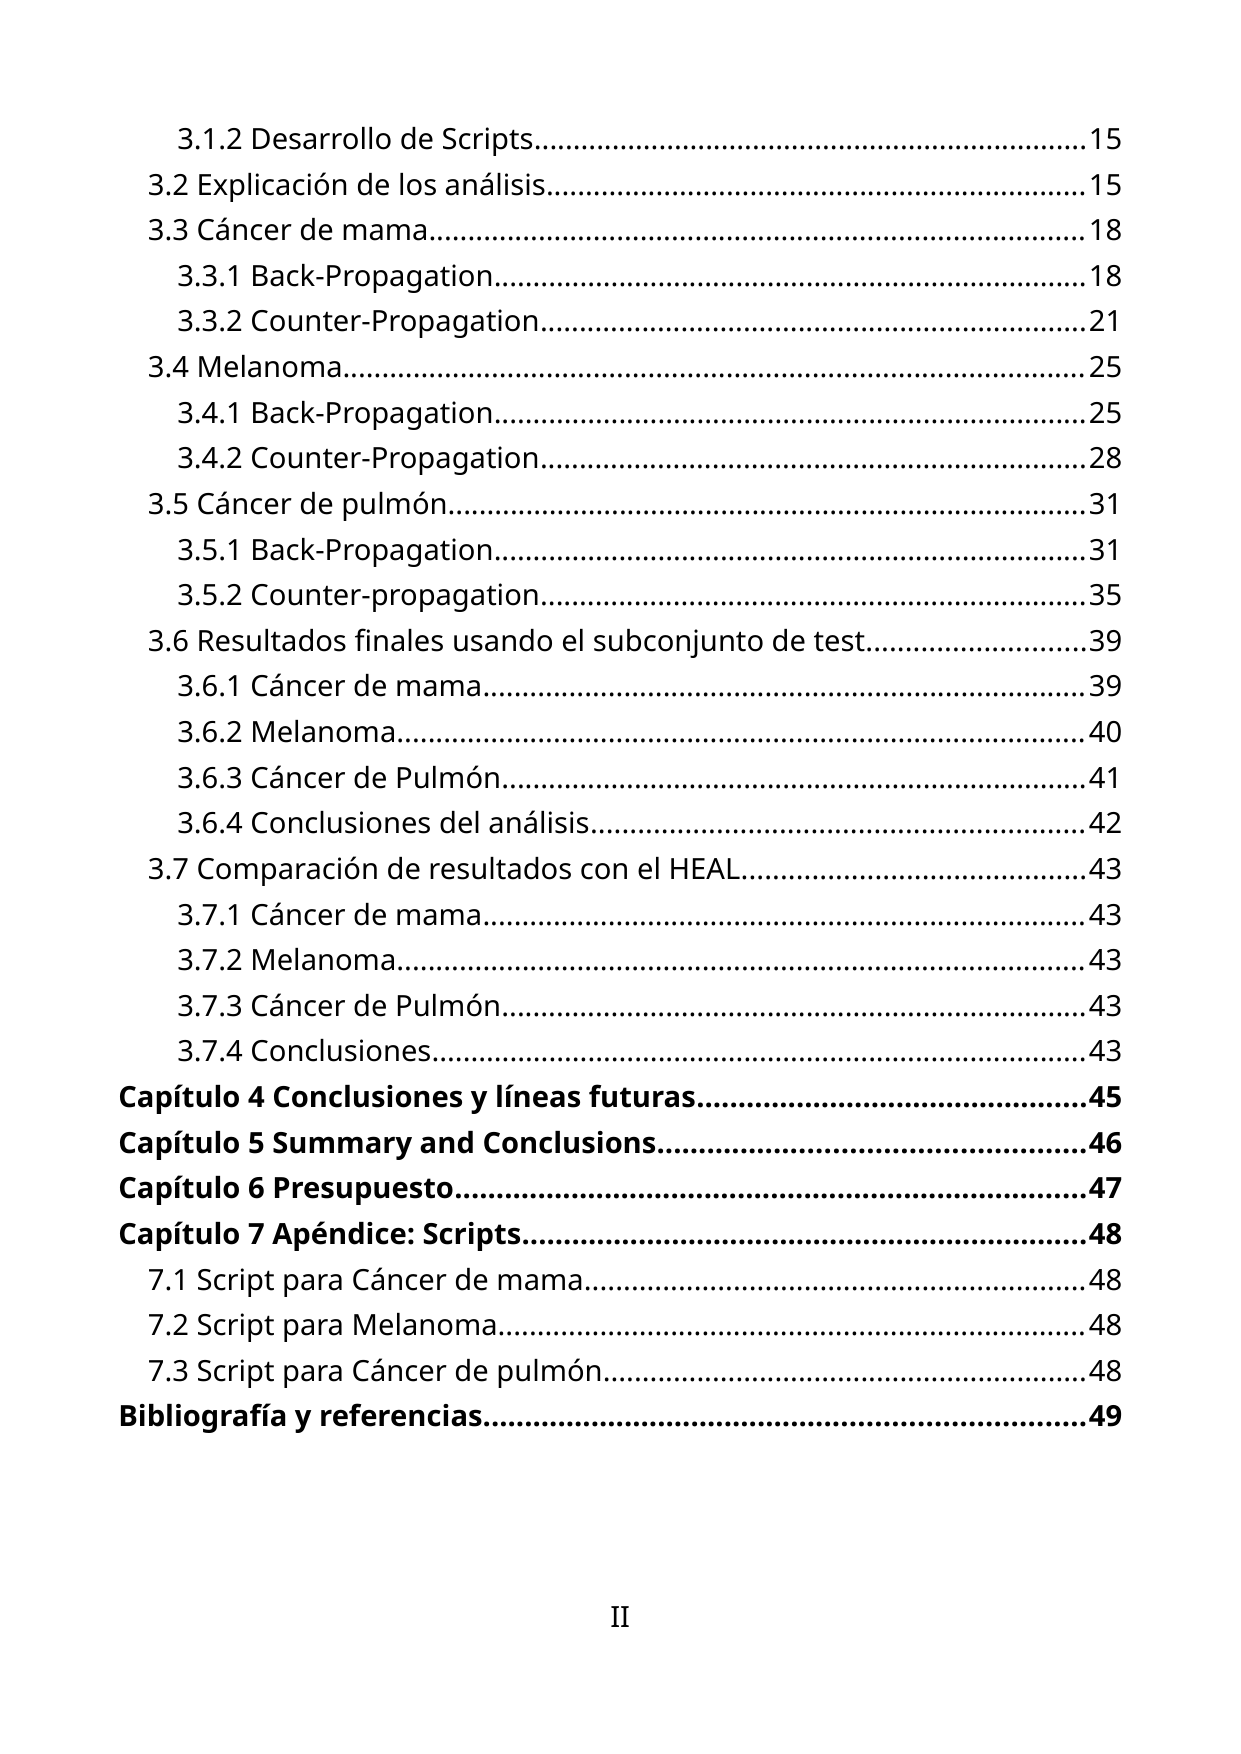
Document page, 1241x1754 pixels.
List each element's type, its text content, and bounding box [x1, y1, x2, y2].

text 3.3 Cáncer de mama 18 [148, 209, 1122, 249]
text Capítulo 5 Summary and Conclusions 46 [118, 1122, 1122, 1162]
text 3.7.3 Cáncer de Pulmón 43 [177, 985, 1122, 1025]
text 3.7.1 Cáncer de mama 43 [177, 894, 1122, 933]
text 3.6.3 Cáncer de Pulmón 41 [177, 757, 1122, 797]
text 3.6.1 Cáncer de mama 39 [177, 666, 1122, 705]
text 3.4 Melanoma 25 [148, 346, 1122, 386]
text 7.3 Script para Cáncer de pulmón 48 [148, 1350, 1122, 1390]
text 3.6 Resultados finales usando el subconjunto de test 39 [148, 620, 1122, 660]
text 3.5 Cáncer de pulmón 31 [148, 483, 1122, 523]
text Bibliografía y referencias 49 [118, 1396, 1122, 1435]
text 3.5.2 Counter-propagation 35 [177, 574, 1122, 614]
text 3.3.2 Counter-Propagation 21 [177, 301, 1122, 340]
text 7.1 Script para Cáncer de mama 48 [148, 1259, 1122, 1298]
text 3.2 Explicación de los análisis 15 [148, 164, 1122, 203]
text Capítulo 7 Apéndice: Scripts 48 [118, 1213, 1122, 1253]
text 3.7.2 Melanoma 43 [177, 939, 1122, 979]
text 3.4.1 Back-Propagation 25 [177, 392, 1122, 432]
text 7.2 Script para Melanoma 48 [148, 1304, 1122, 1344]
text 3.6.4 Conclusiones del análisis 42 [177, 802, 1122, 842]
text 3.1.2 Desarrollo de Scripts 15 [177, 118, 1122, 158]
text 3.7 Comparación de resultados con el HEAL 43 [148, 848, 1122, 888]
text 3.5.1 Back-Propagation 31 [177, 529, 1122, 568]
text 3.7.4 Conclusiones 43 [177, 1031, 1122, 1070]
text 3.6.2 Melanoma 40 [177, 711, 1122, 751]
text 3.3.1 Back-Propagation 18 [177, 255, 1122, 295]
text Capítulo 6 Presupuesto 47 [118, 1167, 1122, 1207]
text Capítulo 4 Conclusiones y líneas futuras 45 [118, 1076, 1122, 1116]
text 3.4.2 Counter-Propagation 28 [177, 437, 1122, 477]
